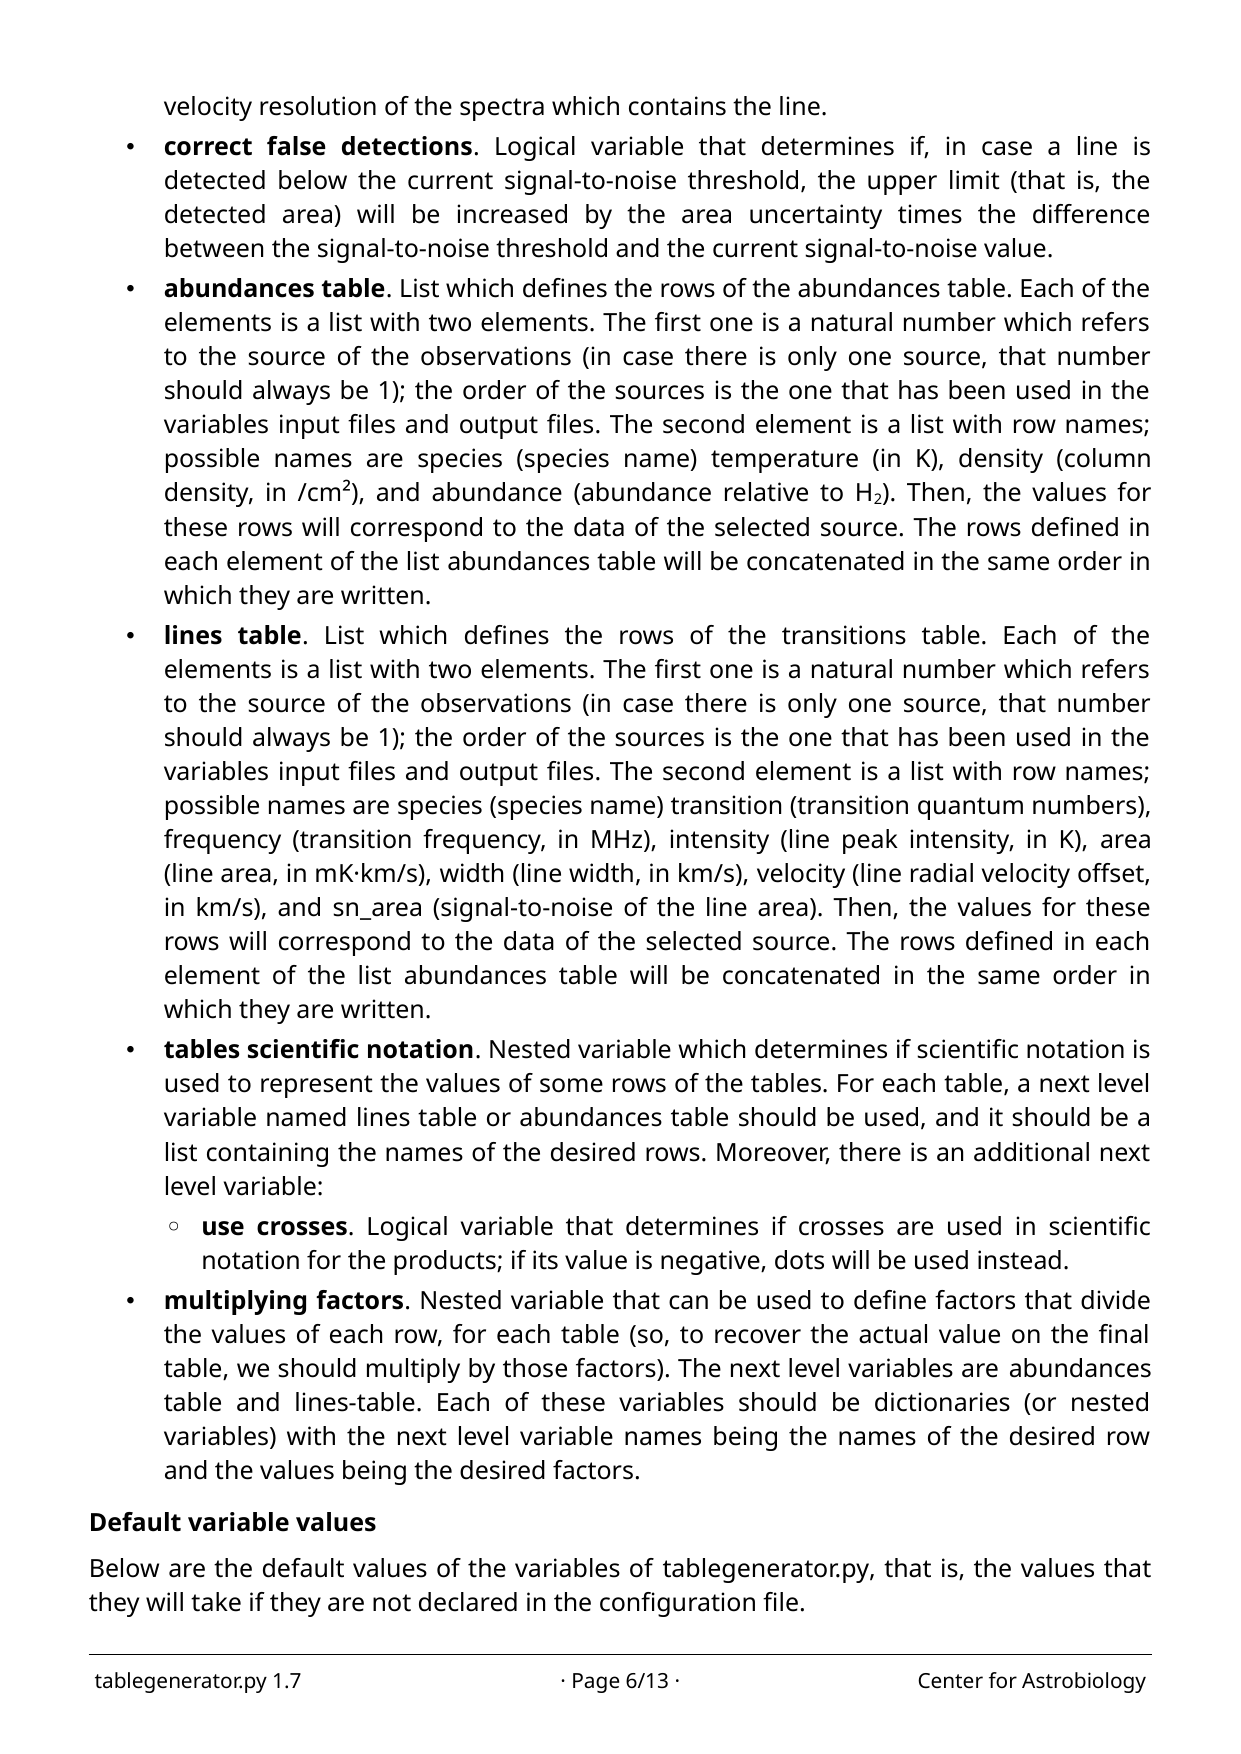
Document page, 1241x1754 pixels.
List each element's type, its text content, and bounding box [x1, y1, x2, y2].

list use crosses. Logical variable that determines if crosses are used in scientific notation for the products; if its value is negative, dots will be used instead. [163, 1208, 1152, 1276]
list multiplying factors. Nested variable that can be used to define factors that divide the values of each row, for each table (so, to recover the actual value on the final table, we should multiply by those factors). The next level variables are abundances table and lines-table. Each of these variables should be dictionaries (or nested variables) with the next level variable names being the names of the desired row and the values being the desired factors. [126, 1282, 1152, 1487]
list lines table. List which defines the rows of the transitions table. Each of the elements is a list with two elements. The first one is a natural number which refers to the source of the observations (in case there is only one source, that number should always be 1); the order of the sources is the one that has been used in the variables input files and output files. The second element is a list with row names; possible names are species (species name) transition (transition quantum numbers), frequency (transition frequency, in MHz), intensity (line peak intensity, in K), area (line area, in mK·km/s), width (line width, in km/s), velocity (line radial velocity offset, in km/s), and sn_area (signal-to-noise of the line area). Then, the values for these rows will correspond to the data of the selected source. The rows defined in each element of the list abundances table will be concatenated in the same order in which they are written. [126, 617, 1152, 1026]
list tables scientific notation. Nested variable which determines if scientific notation is used to represent the values of some rows of the tables. For each table, a next level variable named lines table or abundances table should be used, and it should be a list containing the names of the desired rows. Moreover, there is an additional next level variable: [126, 1032, 1152, 1202]
list correct false detections. Logical variable that determines if, in case a line is detected below the current signal-to-noise threshold, the upper limit (that is, the detected area) will be increased by the area uncertainty times the difference between the signal-to-noise threshold and the current signal-to-noise value. [126, 128, 1152, 265]
text Below are the default values of the variables of tablegenerator.py, that is, the values that they will take if they are not declared in the configuration file. [88, 1550, 1152, 1618]
list abundances table. List which defines the rows of the abundances table. Each of the elements is a list with two elements. The first one is a natural number which refers to the source of the observations (in case there is only one source, that number should always be 1); the order of the sources is the one that has been used in the variables input files and output files. The second element is a list with row names; possible names are species (species name) temperature (in K), density (column density, in /cm²), and abundance (abundance relative to H2). Then, the values for these rows will correspond to the data of the selected source. The rows defined in each element of the list abundances table will be concatenated in the same order in which they are written. [126, 271, 1152, 611]
text Default variable values [88, 1504, 1152, 1538]
list velocity resolution of the spectra which contains the line. [126, 88, 1152, 123]
